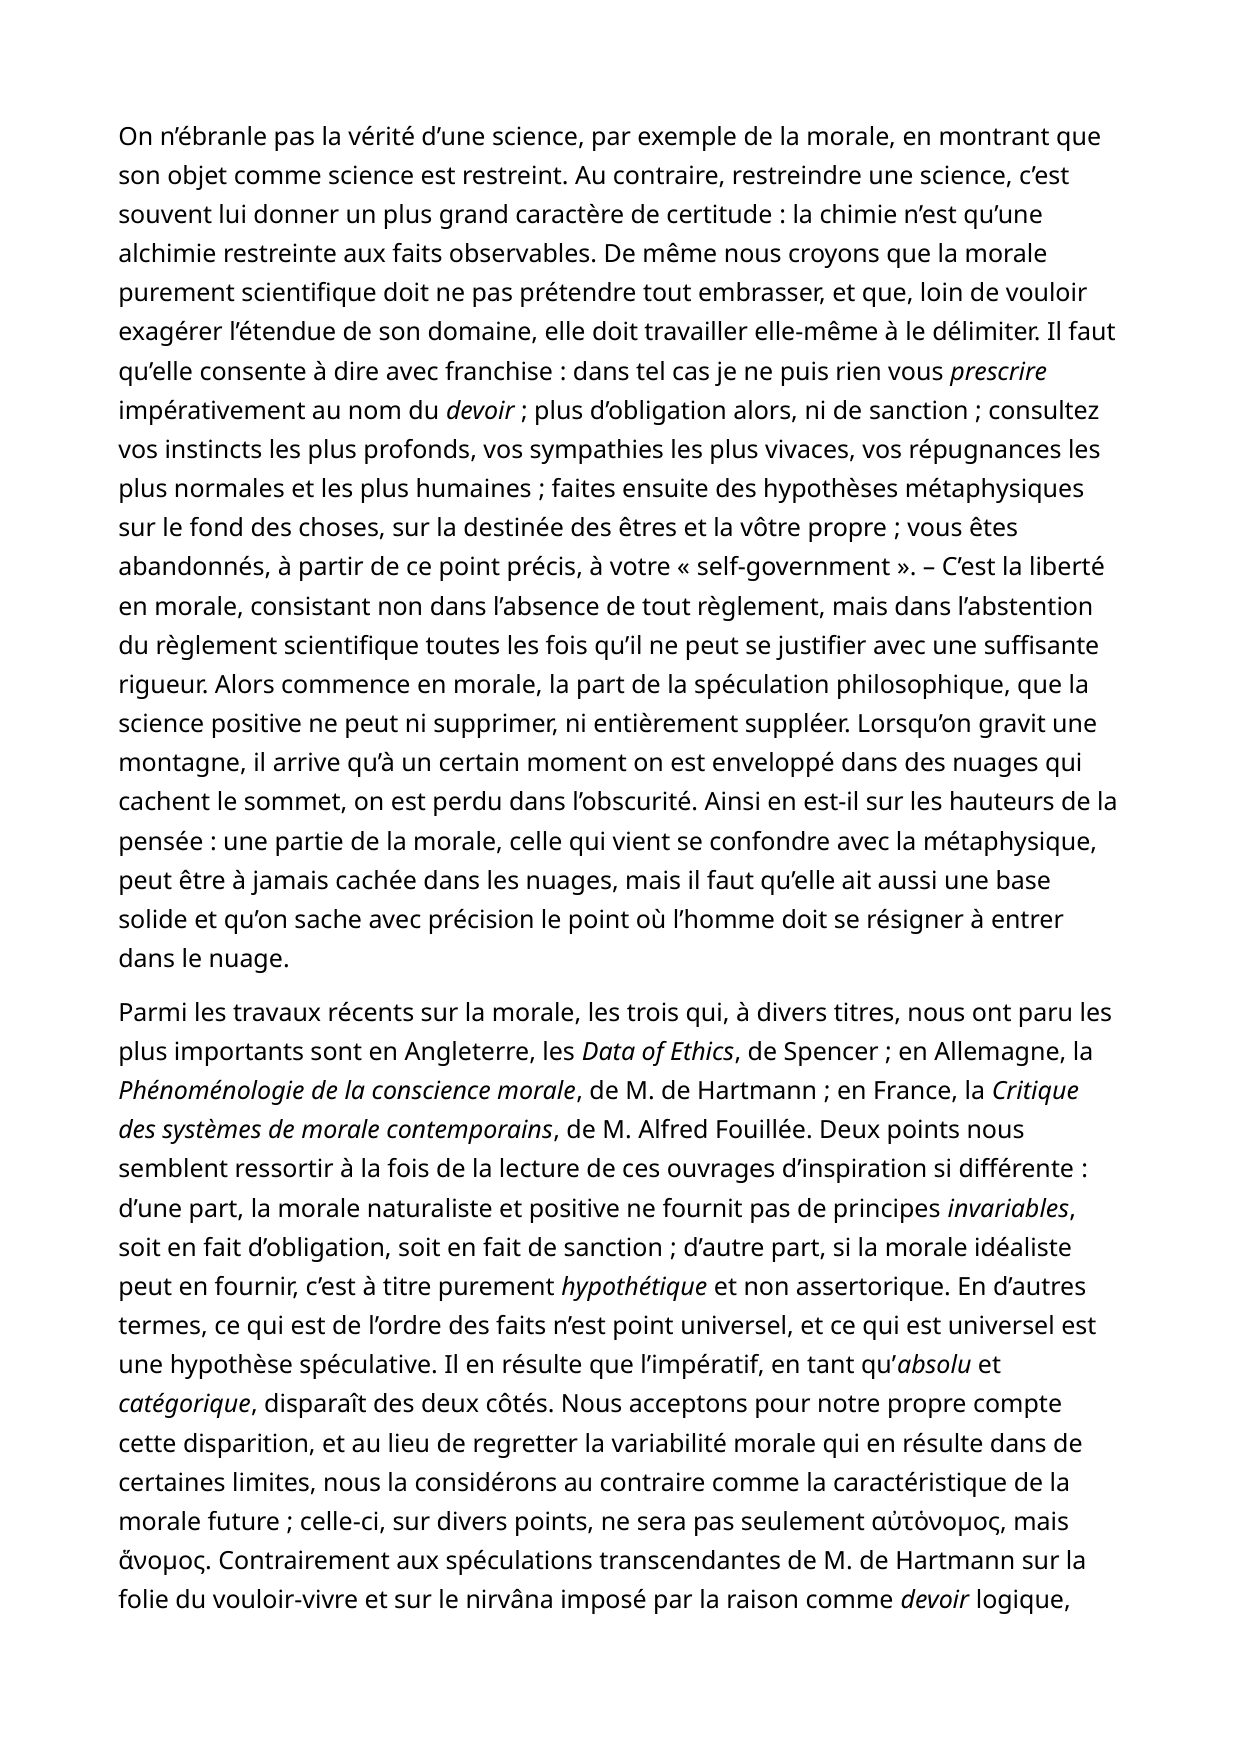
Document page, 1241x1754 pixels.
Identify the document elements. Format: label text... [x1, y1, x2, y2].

text On n’ébranle pas la vérité d’une science, par exemple de la morale, en montrant que son objet comme science est restreint. Au contraire, restreindre une science, c’est souvent lui donner un plus grand caractère de certitude : la chimie n’est qu’une alchimie restreinte aux faits observables. De même nous croyons que la morale purement scientifique doit ne pas prétendre tout embrasser, et que, loin de vouloir exagérer l’étendue de son domaine, elle doit travailler elle-même à le délimiter. Il faut qu’elle consente à dire avec franchise : dans tel cas je ne puis rien vous prescrire impérativement au nom du devoir ; plus d’obligation alors, ni de sanction ; consultez vos instincts les plus profonds, vos sympathies les plus vivaces, vos répugnances les plus normales et les plus humaines ; faites ensuite des hypothèses métaphysiques sur le fond des choses, sur la destinée des êtres et la vôtre propre ; vous êtes abandonnés, à partir de ce point précis, à votre « self-government ». – C’est la liberté en morale, consistant non dans l’absence de tout règlement, mais dans l’abstention du règlement scientifique toutes les fois qu’il ne peut se justifier avec une suffisante rigueur. Alors commence en morale, la part de la spéculation philosophique, que la science positive ne peut ni supprimer, ni entièrement suppléer. Lorsqu’on gravit une montagne, il arrive qu’à un certain moment on est enveloppé dans des nuages qui cachent le sommet, on est perdu dans l’obscurité. Ainsi en est-il sur les hauteurs de la pensée : une partie de la morale, celle qui vient se confondre avec la métaphysique, peut être à jamais cachée dans les nuages, mais il faut qu’elle ait aussi une base solide et qu’on sache avec précision le point où l’homme doit se résigner à entrer dans le nuage. [118, 118, 1122, 975]
text Parmi les travaux récents sur la morale, les trois qui, à divers titres, nous ont paru les plus importants sont en Angleterre, les Data of Ethics, de Spencer ; en Allemagne, la Phénoménologie de la conscience morale, de M. de Hartmann ; en France, la Critique des systèmes de morale contemporains, de M. Alfred Fouillée. Deux points nous semblent ressortir à la fois de la lecture de ces ouvrages d’inspiration si différente : d’une part, la morale naturaliste et positive ne fournit pas de principes invariables, soit en fait d’obligation, soit en fait de sanction ; d’autre part, si la morale idéaliste peut en fournir, c’est à titre purement hypothétique et non assertorique. En d’autres termes, ce qui est de l’ordre des faits n’est point universel, et ce qui est universel est une hypothèse spéculative. Il en résulte que l’impératif, en tant qu’absolu et catégorique, disparaît des deux côtés. Nous acceptons pour notre propre compte cette disparition, et au lieu de regretter la variabilité morale qui en résulte dans de certaines limites, nous la considérons au contraire comme la caractéristique de la morale future ; celle-ci, sur divers points, ne sera pas seulement αὐτὁνομος, mais ἅνομος. Contrairement aux spéculations transcendantes de M. de Hartmann sur la folie du vouloir-vivre et sur le nirvâna imposé par la raison comme devoir logique, [118, 994, 1122, 1616]
